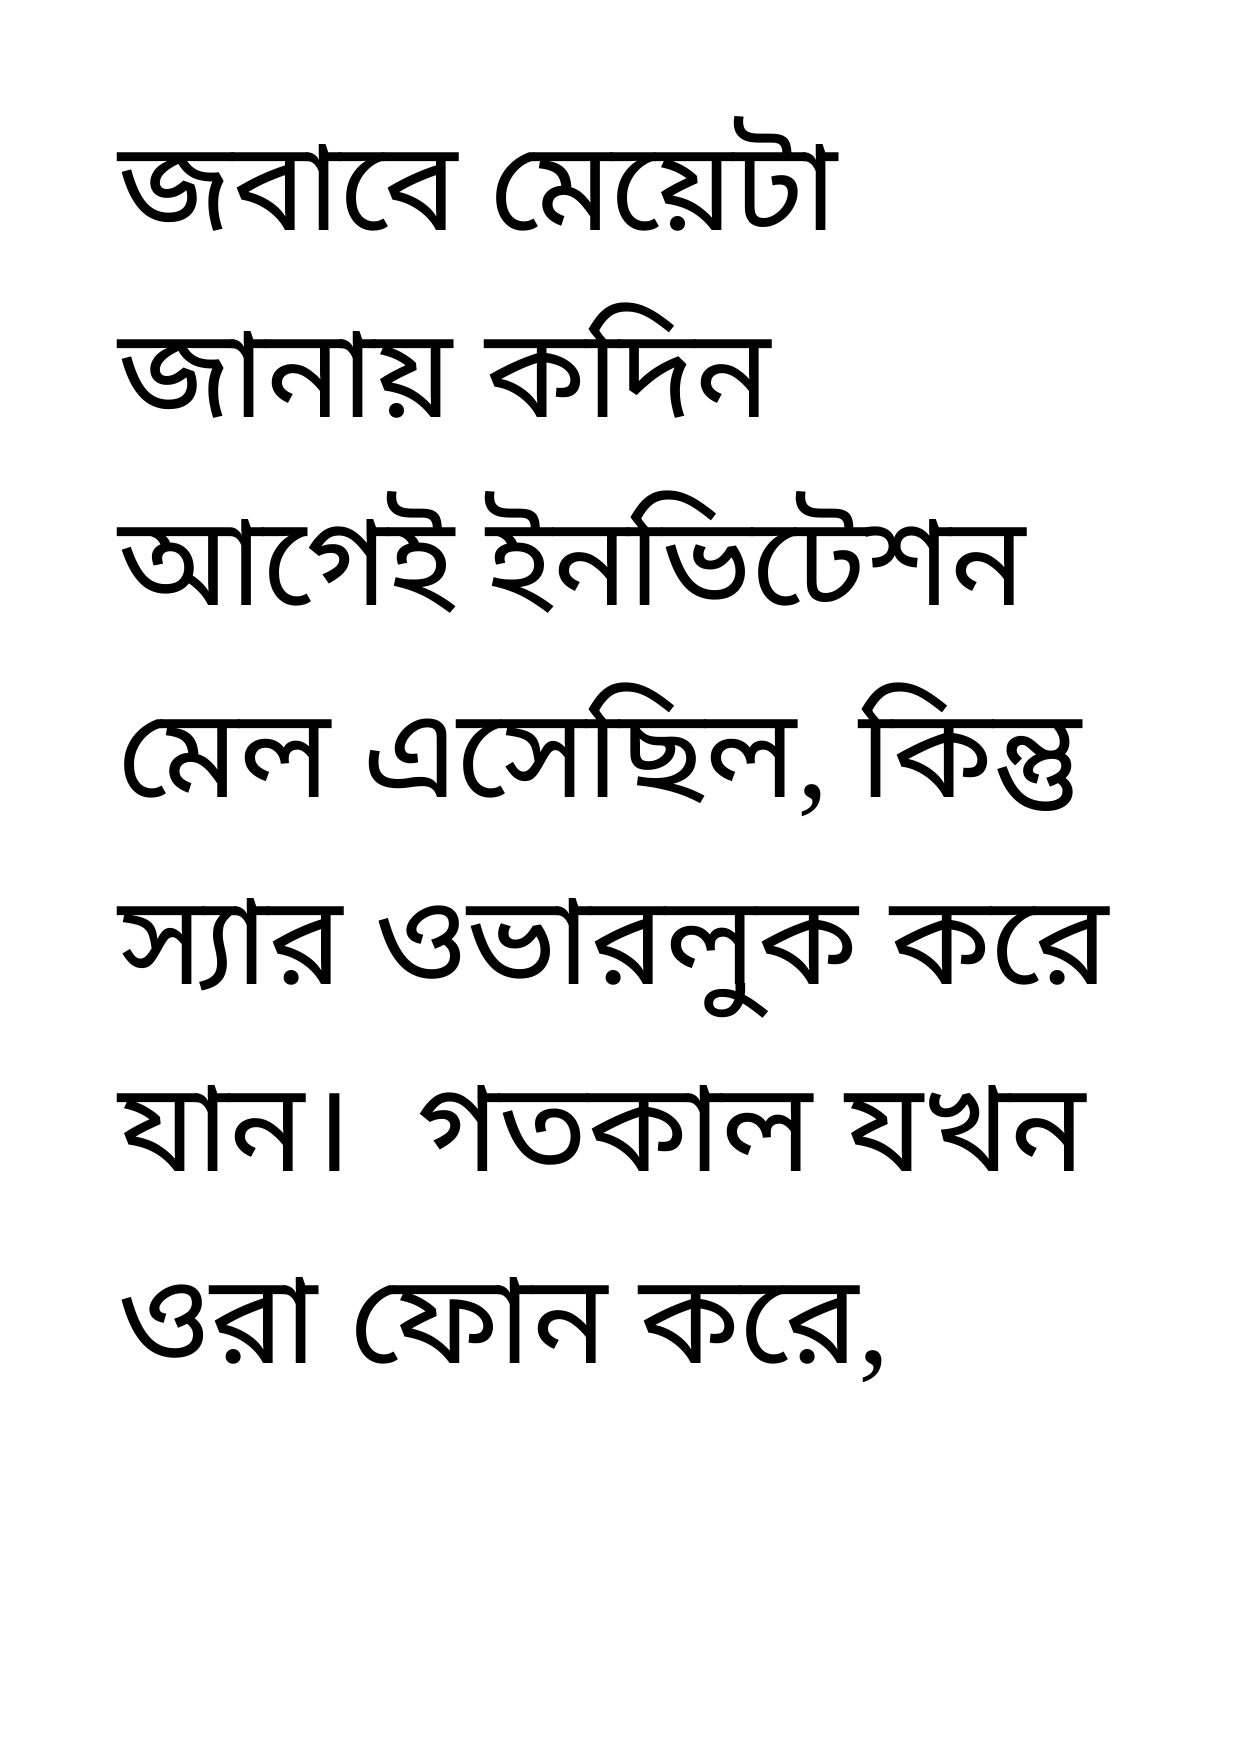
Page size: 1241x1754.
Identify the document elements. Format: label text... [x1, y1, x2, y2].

text জবাবে মেয়েটা জানায় কদিন আগেই ইনভিটেশন মেল এসেছিল, কিন্তু স্যার ওভারলুক করে যান। গতকাল যখন ওরা ফোন করে, [118, 118, 1122, 1415]
